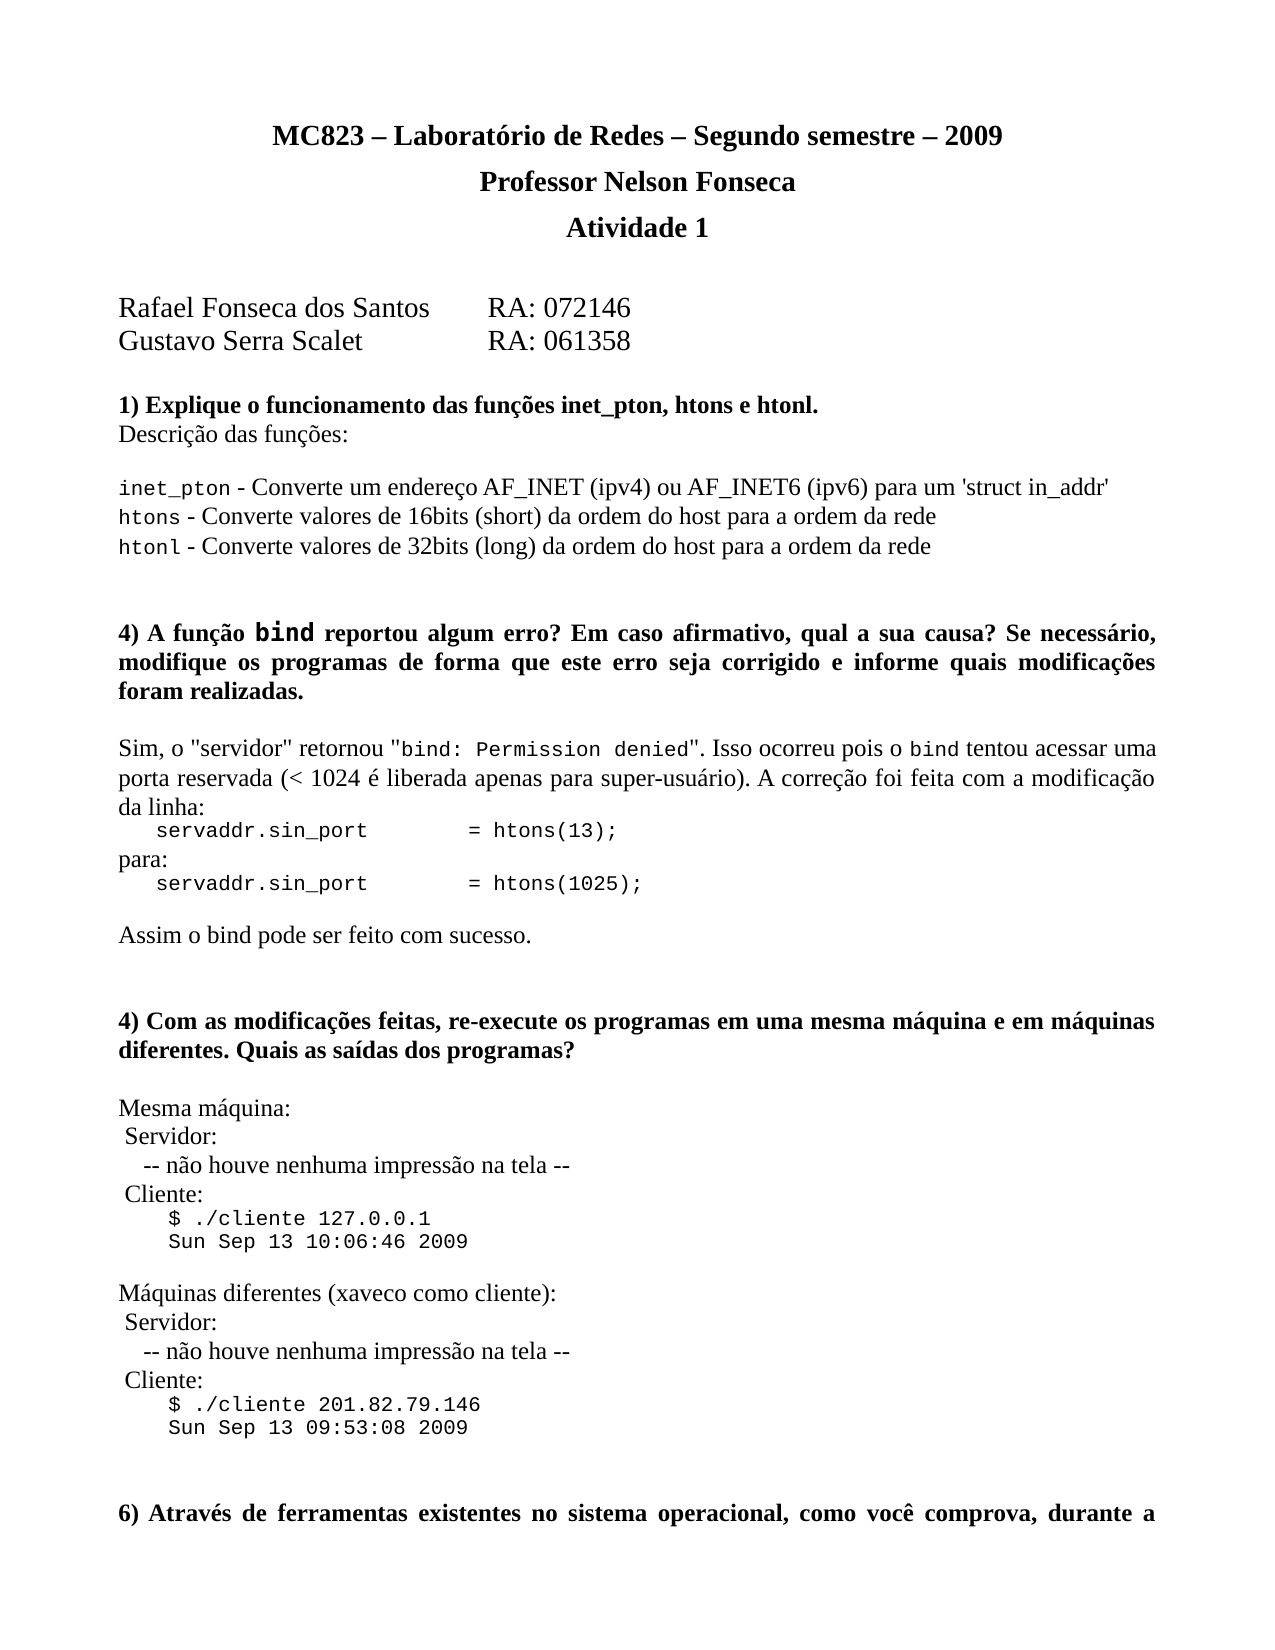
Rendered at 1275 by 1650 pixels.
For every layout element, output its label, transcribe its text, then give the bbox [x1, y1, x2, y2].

text Professor Nelson Fonseca [118, 164, 1157, 198]
text inet_pton - Converte um endereço AF_INET (ipv4) ou AF_INET6 (ipv6) para um 'struct in_addr' [118, 472, 1157, 501]
text Gustavo Serra Scalet RA: 061358 [118, 323, 1157, 357]
text htonl - Converte valores de 32bits (long) da ordem do host para a ordem da rede [118, 531, 1157, 560]
text para: [118, 844, 1157, 873]
text Sim, o "servidor" retornou "bind: Permission denied". Isso ocorreu pois o bind tentou acessar uma porta reservada (< 1024 é liberada apenas para super-usuário). A correção foi feita com a modificação da linha: [118, 733, 1157, 820]
text Assim o bind pode ser feito com sucesso. [118, 920, 1157, 949]
text 4) A função bind reportou algum erro? Em caso afirmativo, qual a sua causa? Se necessário, modifique os programas de forma que este erro seja corrigido e informe quais modificações foram realizadas. [118, 618, 1157, 704]
text Mesma máquina: [118, 1093, 1157, 1121]
text Servidor: [118, 1121, 1157, 1150]
text 1) Explique o funcionamento das funções inet_pton, htons e htonl. [118, 390, 1157, 419]
text servaddr.sin_port = htons(13); [118, 820, 1157, 844]
text Máquinas diferentes (xaveco como cliente): [118, 1278, 1157, 1307]
text 6) Através de ferramentas existentes no sistema operacional, como você comprova, durante a [118, 1498, 1157, 1527]
text Sun Sep 13 10:06:46 2009 [118, 1231, 1157, 1255]
text 4) Com as modificações feitas, re-execute os programas em uma mesma máquina e em máquinas diferentes. Quais as saídas dos programas? [118, 1006, 1157, 1064]
text -- não houve nenhuma impressão na tela -- [118, 1150, 1157, 1179]
text Servidor: [118, 1307, 1157, 1336]
text servaddr.sin_port = htons(1025); [118, 873, 1157, 896]
text htons - Converte valores de 16bits (short) da ordem do host para a ordem da rede [118, 501, 1157, 531]
text $ ./cliente 201.82.79.146 [118, 1393, 1157, 1417]
text $ ./cliente 127.0.0.1 [118, 1208, 1157, 1231]
text Rafael Fonseca dos Santos RA: 072146 [118, 290, 1157, 323]
text Cliente: [118, 1365, 1157, 1393]
text Descrição das funções: [118, 419, 1157, 448]
text Sun Sep 13 09:53:08 2009 [118, 1417, 1157, 1441]
text Cliente: [118, 1179, 1157, 1208]
text Atividade 1 [118, 210, 1157, 244]
text -- não houve nenhuma impressão na tela -- [118, 1336, 1157, 1365]
text MC823 – Laboratório de Redes – Segundo semestre – 2009 [118, 118, 1157, 152]
